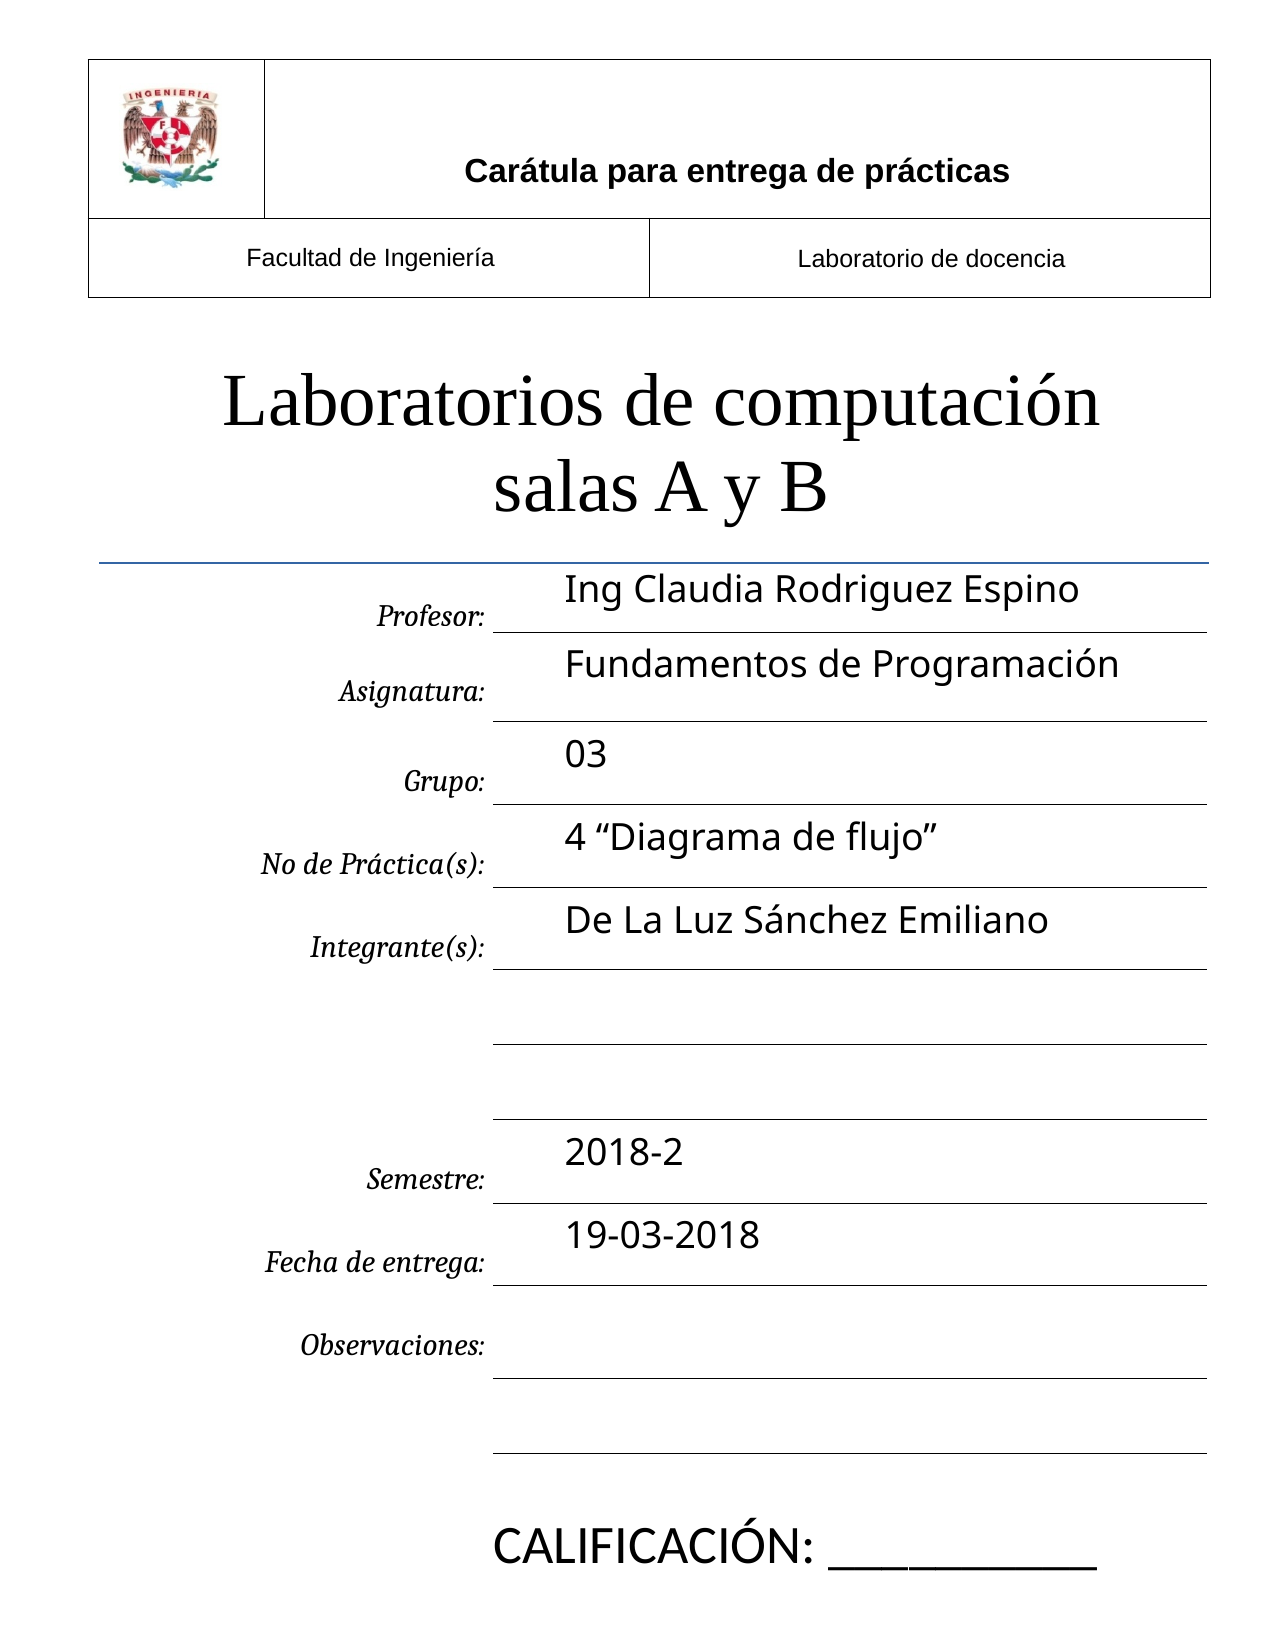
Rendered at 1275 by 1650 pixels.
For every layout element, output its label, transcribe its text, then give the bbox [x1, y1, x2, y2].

text salas A y B [118, 441, 1205, 528]
table_cell De La Luz Sánchez Emiliano [493, 888, 1207, 969]
table_cell Observaciones: [118, 1285, 493, 1378]
table_cell Grupo: [118, 721, 493, 804]
table_cell Semestre: [118, 1119, 493, 1202]
table_header Ing Claudia Rodriguez Espino [493, 564, 1207, 631]
table_cell 2018-2 [493, 1120, 1207, 1202]
table_cell [493, 1286, 1207, 1378]
table_header [118, 556, 493, 562]
table_cell 03 [493, 722, 1207, 804]
table_cell Asignatura: [118, 631, 493, 721]
table_cell Facultad de Ingeniería [89, 219, 649, 297]
text Laboratorios de computación [118, 355, 1205, 441]
table_cell [493, 970, 1207, 1044]
table_cell [118, 969, 493, 1044]
text CALIFICACIÓN: __________ [118, 1511, 1205, 1577]
table_cell Integrante(s): [118, 887, 493, 969]
table_cell Laboratorio de docencia [650, 219, 1210, 297]
table_cell Fecha de entrega: [118, 1203, 493, 1285]
table_header Profesor: [118, 564, 493, 631]
table_cell Fundamentos de Programación [493, 633, 1207, 721]
table_cell 4 “Diagrama de flujo” [493, 805, 1207, 887]
table_cell [493, 1379, 1207, 1453]
table_header [493, 556, 1207, 562]
table_cell [493, 1045, 1207, 1119]
table_cell [118, 1378, 493, 1453]
table_cell No de Práctica(s): [118, 804, 493, 887]
table_header [89, 60, 264, 217]
table_cell 19-03-2018 [493, 1204, 1207, 1285]
table_header Carátula para entrega de prácticas [265, 60, 1210, 217]
table_cell [118, 1044, 493, 1119]
